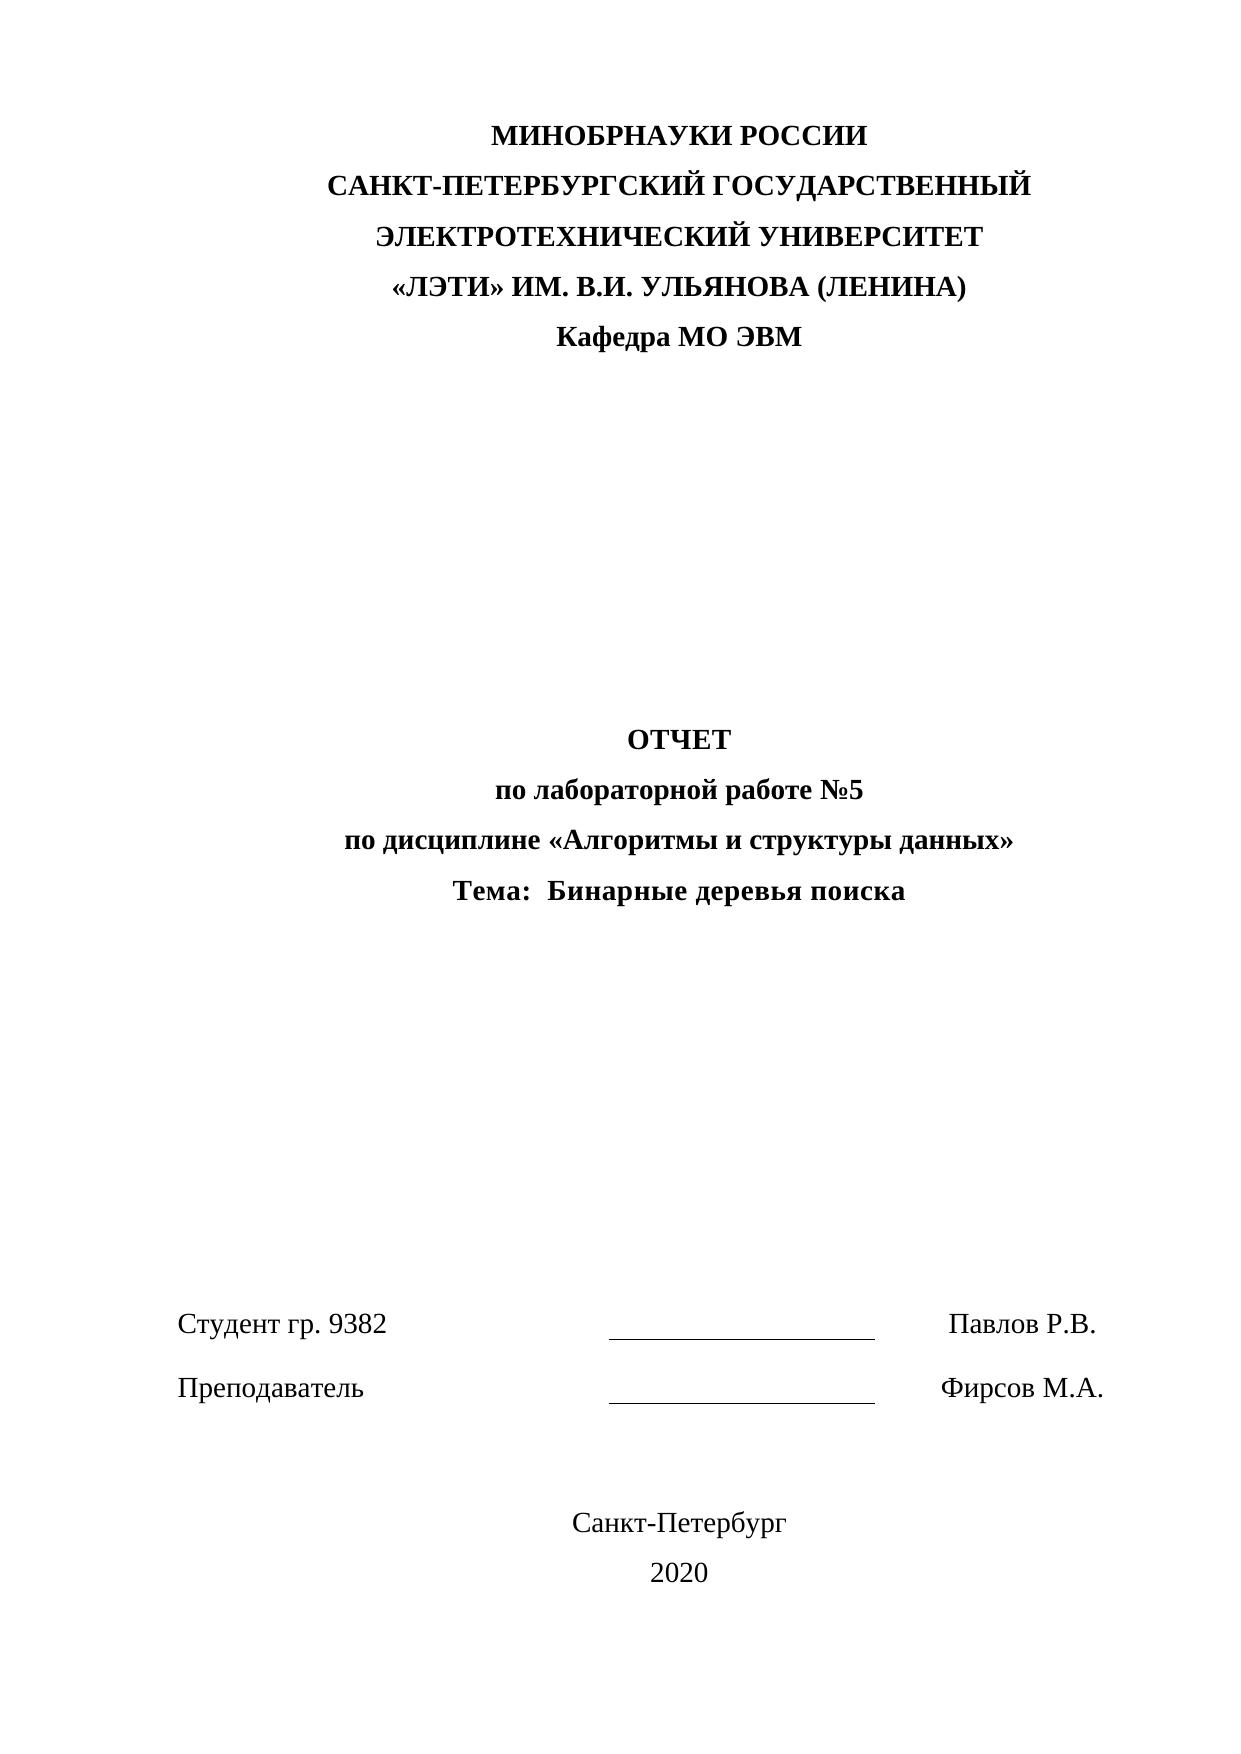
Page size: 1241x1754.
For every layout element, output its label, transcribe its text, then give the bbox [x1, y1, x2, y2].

text Санкт-Петербургский государственный [177, 168, 1181, 202]
table_cell Преподаватель [166, 1339, 609, 1403]
text Кафедра МО ЭВМ [177, 319, 1181, 353]
text отчет [177, 722, 1181, 755]
table_header Павлов Р.В. [875, 1275, 1170, 1339]
table_cell [609, 1340, 875, 1403]
text по лабораторной работе №5 [177, 772, 1181, 806]
table_header [609, 1275, 875, 1339]
text «ЛЭТИ» им. В.И. Ульянова (Ленина) [177, 269, 1181, 303]
text 2020 [177, 1555, 1181, 1589]
text Тема: Бинарные деревья поиска [177, 873, 1181, 906]
text Санкт-Петербург [177, 1505, 1181, 1538]
text по дисциплине «Алгоритмы и структуры данных» [177, 822, 1181, 856]
table_cell Фирсов М.А. [875, 1339, 1170, 1403]
table_header Студент гр. 9382 [166, 1275, 609, 1339]
text электротехнический университет [177, 219, 1181, 252]
text МИНОБРНАУКИ РОССИИ [177, 118, 1181, 152]
